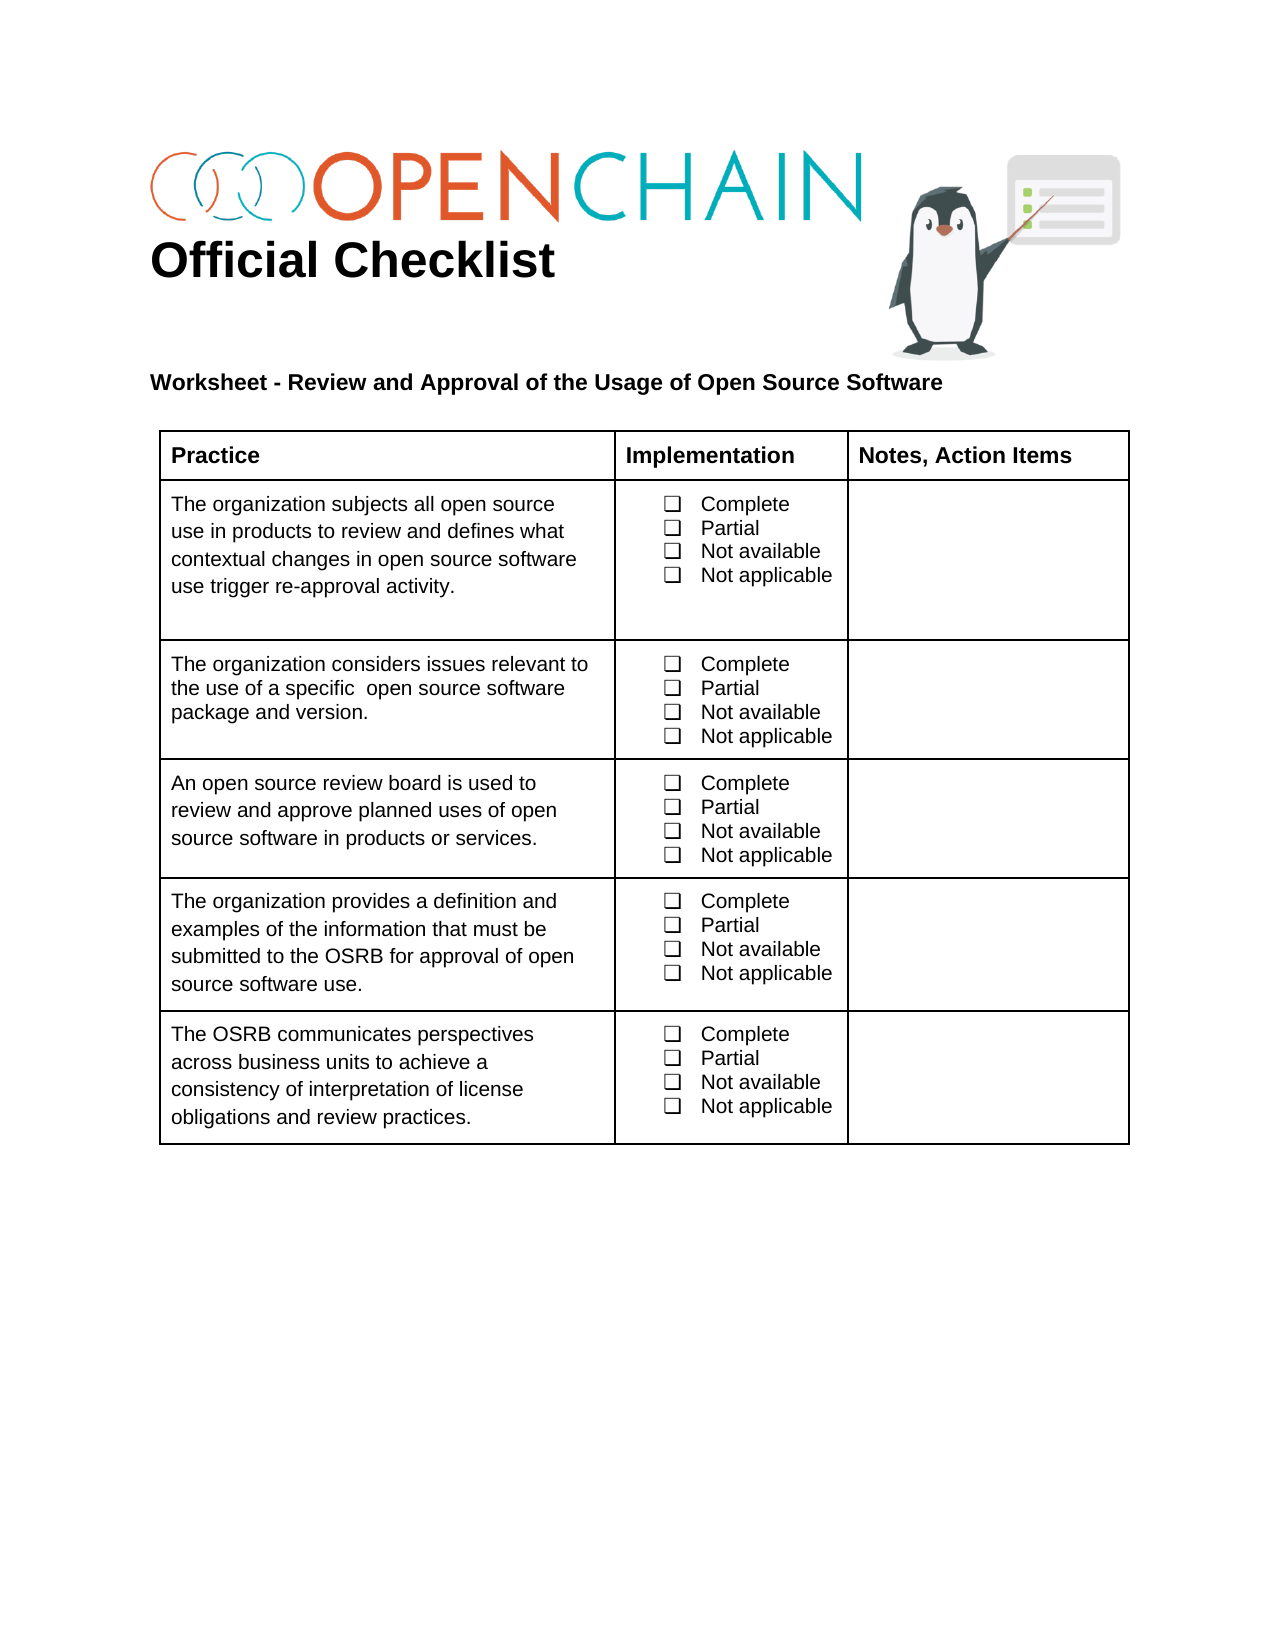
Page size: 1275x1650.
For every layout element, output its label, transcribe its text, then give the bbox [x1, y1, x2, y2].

table_cell Complete Partial Not available Not applicable [616, 641, 847, 758]
table_cell An open source review board is used to review and approve planned uses of open source software in products or services. [161, 760, 614, 877]
subtitle [978, 230, 1007, 249]
table_cell [849, 641, 1128, 758]
table_cell The OSRB communicates perspectives across business units to achieve a consistency of interpretation of license obligations and review practices. [161, 1012, 614, 1143]
table_cell The organization provides a definition and examples of the information that must be submitted to the OSRB for approval of open source software use. [161, 879, 614, 1010]
table_cell The organization considers issues relevant to the use of a specific open source software package and version. [161, 641, 614, 758]
table_cell [849, 760, 1128, 877]
table_cell [849, 481, 1128, 639]
table_cell The organization subjects all open source use in products to review and defines what contextual changes in open source software use trigger re-approval activity. [161, 481, 614, 639]
table_header Notes, Action Items [849, 432, 1128, 479]
table_header Practice [161, 432, 614, 479]
table_cell [849, 879, 1128, 1010]
table_cell Complete Partial Not available Not applicable [616, 481, 847, 639]
table_header Implementation [616, 432, 847, 479]
table_cell Complete Partial Not available Not applicable [616, 1012, 847, 1143]
table_cell Complete Partial Not available Not applicable [616, 879, 847, 1010]
text Worksheet - Review and Approval of the Usage of Open Source Software [150, 369, 1125, 396]
subtitle Official Checklist [150, 230, 910, 288]
table_cell [849, 1012, 1128, 1143]
subtitle [984, 230, 1125, 288]
table_cell Complete Partial Not available Not applicable [616, 760, 847, 877]
